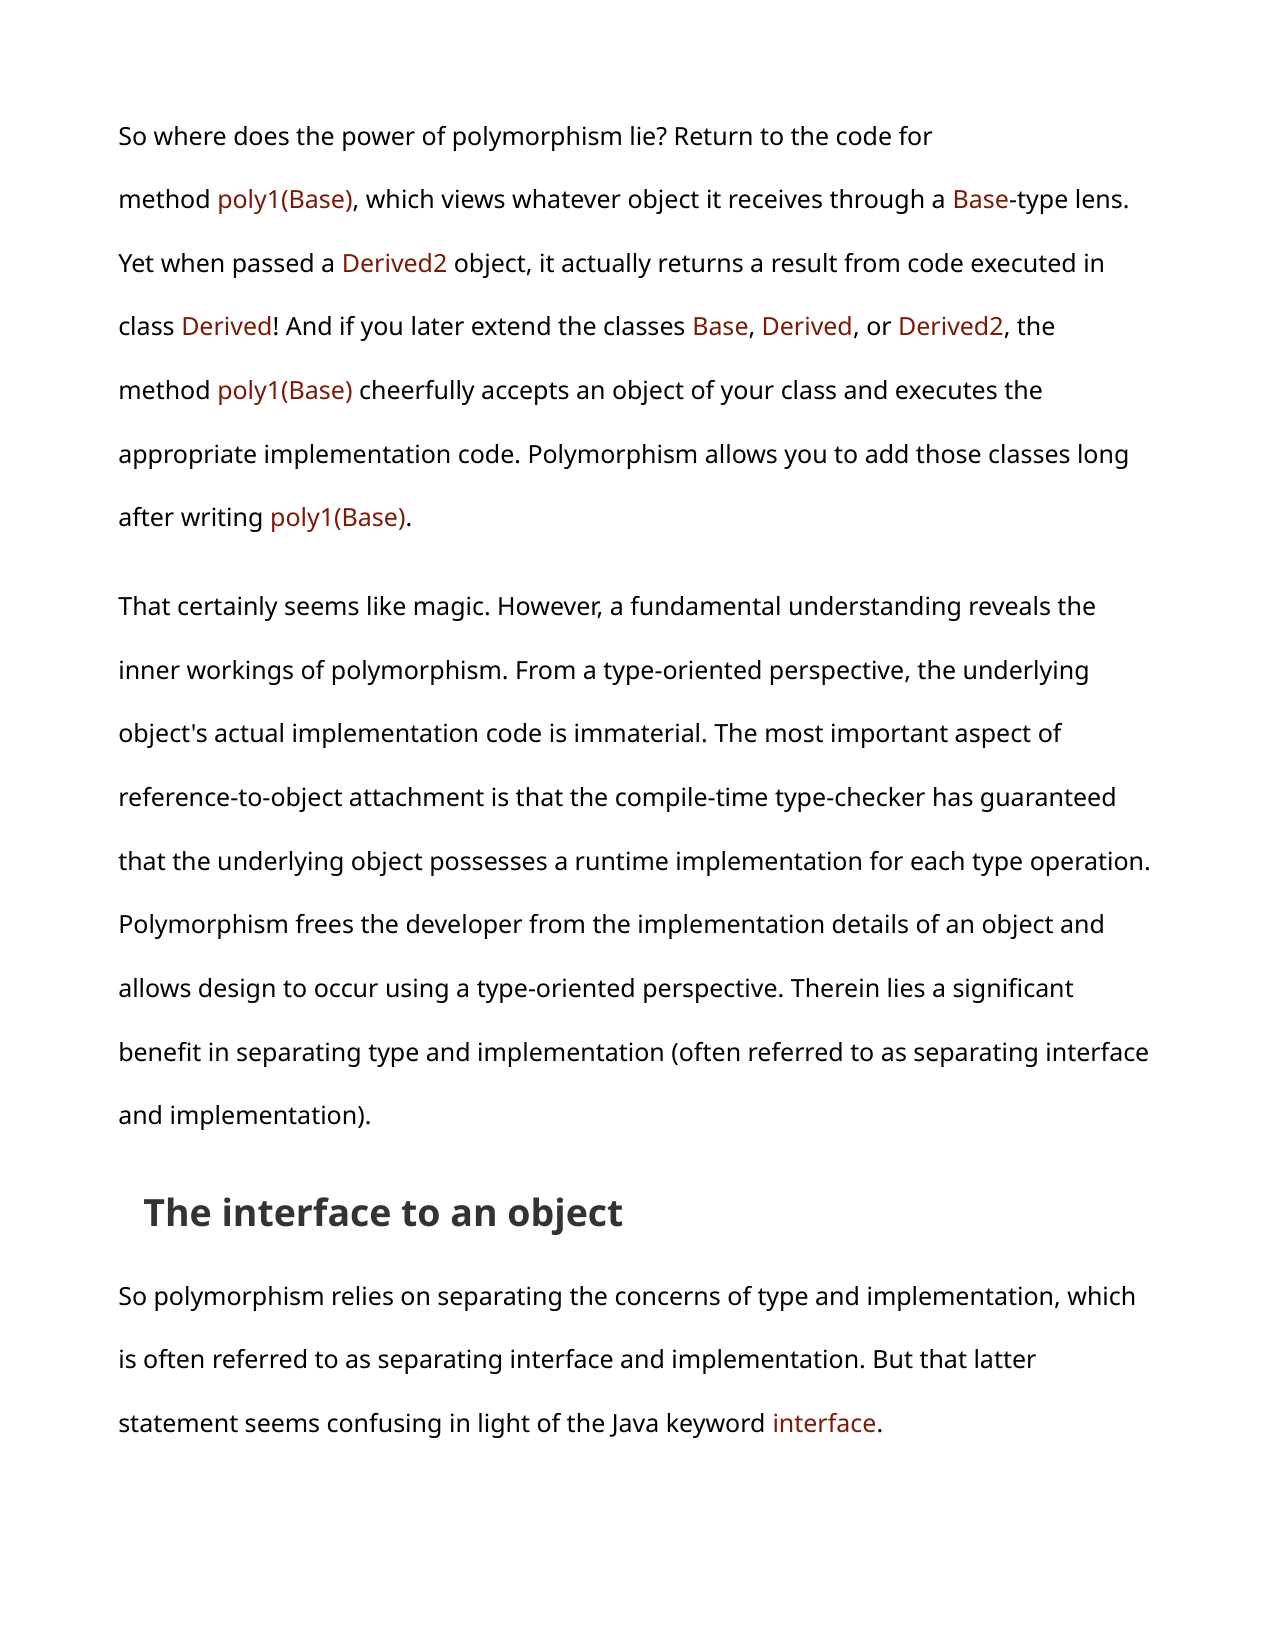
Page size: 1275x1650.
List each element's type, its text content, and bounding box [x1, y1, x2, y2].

text So polymorphism relies on separating the concerns of type and implementation, which is often referred to as separating interface and implementation. But that latter statement seems confusing in light of the Java keyword interface. [118, 1278, 1157, 1440]
text That certainly seems like magic. However, a fundamental understanding reveals the inner workings of polymorphism. From a type-oriented perspective, the underlying object's actual implementation code is immaterial. The most important aspect of reference-to-object attachment is that the compile-time type-checker has guaranteed that the underlying object possesses a runtime implementation for each type operation. Polymorphism frees the developer from the implementation details of an object and allows design to occur using a type-oriented perspective. Therein lies a significant benefit in separating type and implementation (often referred to as separating interface and implementation). [118, 589, 1157, 1132]
subtitle The interface to an object [143, 1186, 1157, 1237]
text So where does the power of polymorphism lie? Return to the code for method poly1(Base), which views whatever object it receives through a Base-type lens. Yet when passed a Derived2 object, it actually returns a result from code executed in class Derived! And if you later extend the classes Base, Derived, or Derived2, the method poly1(Base) cheerfully accepts an object of your class and executes the appropriate implementation code. Polymorphism allows you to add those classes long after writing poly1(Base). [118, 118, 1157, 534]
